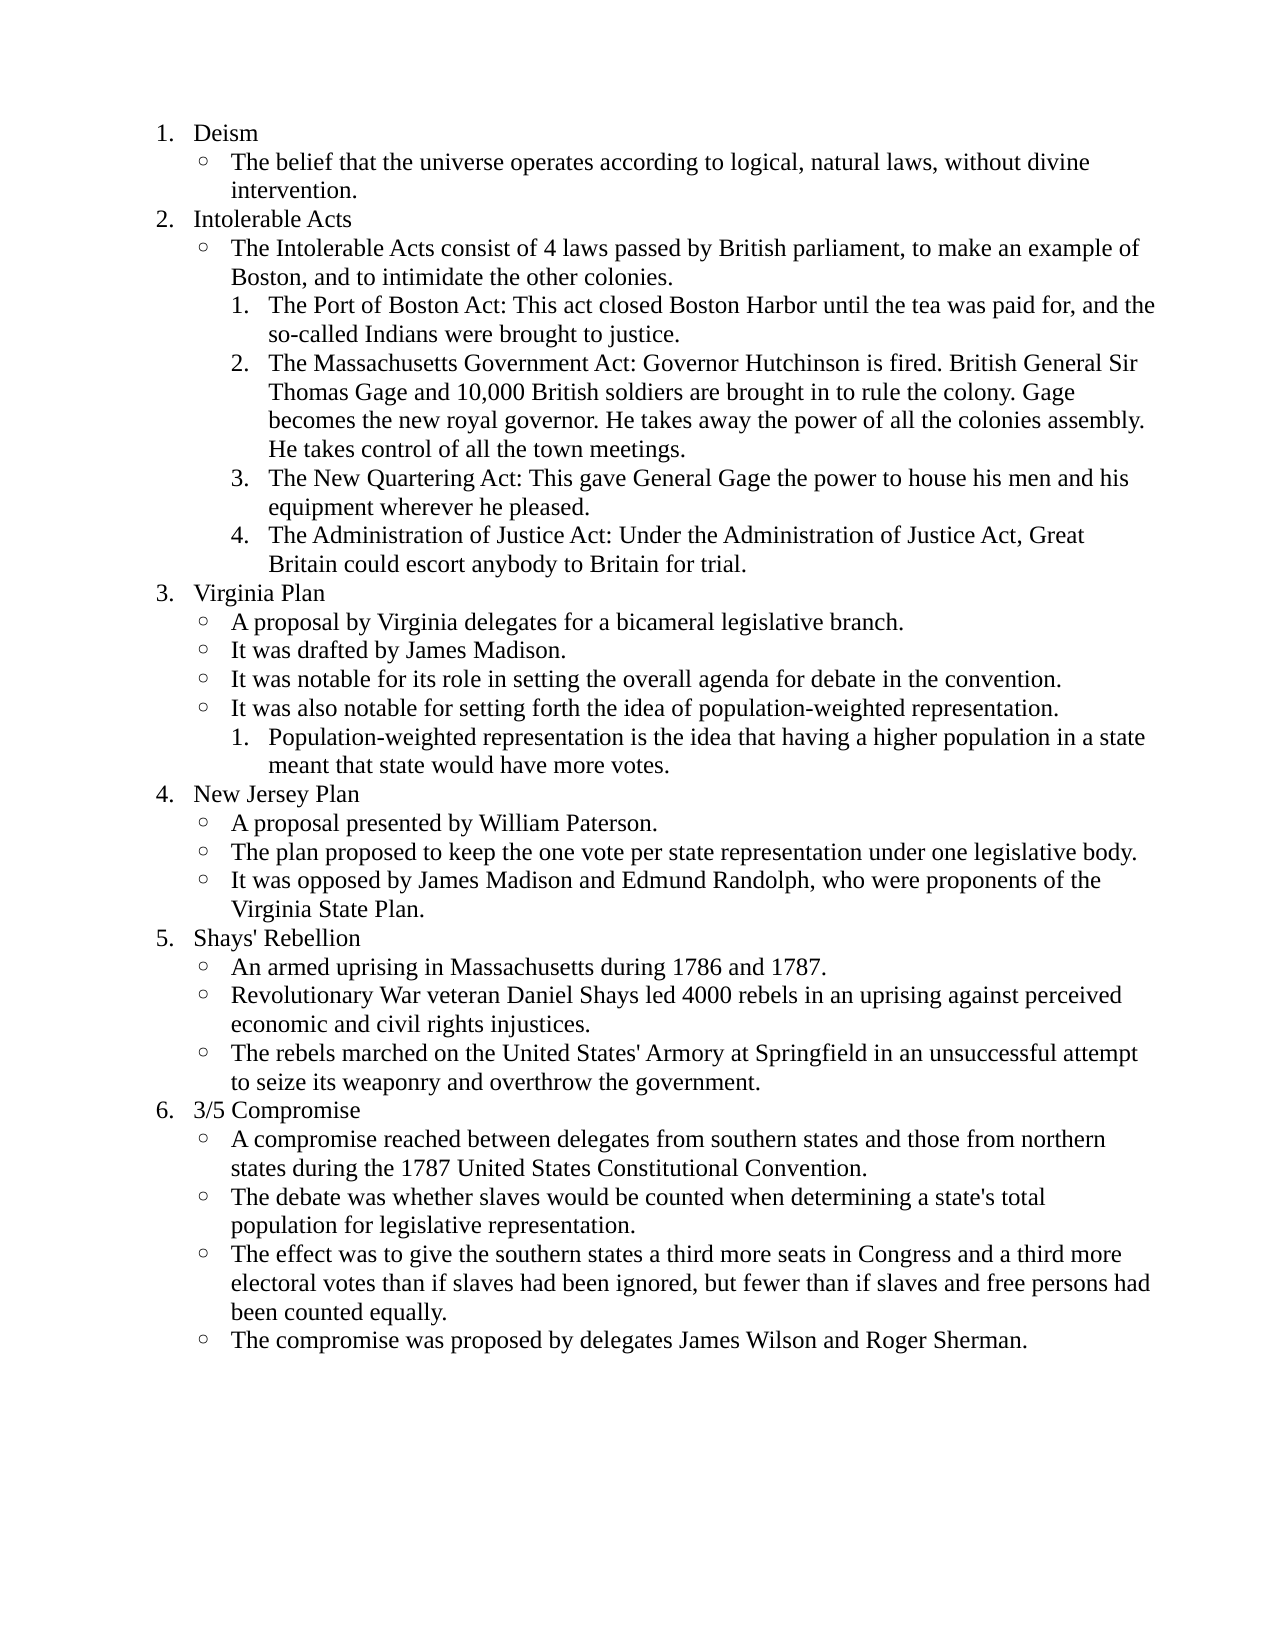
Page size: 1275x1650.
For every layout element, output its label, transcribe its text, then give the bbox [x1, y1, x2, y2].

list It was drafted by James Madison. [193, 636, 1157, 664]
list It was also notable for setting forth the idea of population-weighted representation. [193, 693, 1157, 722]
list The New Quartering Act: This gave General Gage the power to house his men and his equipment wherever he pleased. [231, 463, 1157, 521]
list Virginia Plan [156, 578, 1157, 607]
list The Intolerable Acts consist of 4 laws passed by British parliament, to make an example of Boston, and to intimidate the other colonies. [193, 233, 1157, 291]
list 3/5 Compromise [156, 1096, 1157, 1124]
list The effect was to give the southern states a third more seats in Congress and a third more electoral votes than if slaves had been ignored, but fewer than if slaves and free persons had been counted equally. [193, 1239, 1157, 1326]
list It was opposed by James Madison and Edmund Randolph, who were proponents of the Virginia State Plan. [193, 866, 1157, 923]
list New Jersey Plan [156, 779, 1157, 808]
list An armed uprising in Massachusetts during 1786 and 1787. [193, 952, 1157, 981]
list A proposal presented by William Paterson. [193, 808, 1157, 837]
list The compromise was proposed by delegates James Wilson and Roger Sherman. [193, 1326, 1157, 1354]
list It was notable for its role in setting the overall agenda for debate in the convention. [193, 664, 1157, 693]
list The debate was whether slaves would be counted when determining a state's total population for legislative representation. [193, 1182, 1157, 1239]
list The plan proposed to keep the one vote per state representation under one legislative body. [193, 837, 1157, 866]
list Shays' Rebellion [156, 923, 1157, 952]
list Population-weighted representation is the idea that having a higher population in a state meant that state would have more votes. [231, 722, 1157, 779]
list The Massachusetts Government Act: Governor Hutchinson is fired. British General Sir Thomas Gage and 10,000 British soldiers are brought in to rule the colony. Gage becomes the new royal governor. He takes away the power of all the colonies assembly. He takes control of all the town meetings. [231, 348, 1157, 463]
list Deism [156, 118, 1157, 147]
list A compromise reached between delegates from southern states and those from northern states during the 1787 United States Constitutional Convention. [193, 1124, 1157, 1182]
list Intolerable Acts [156, 204, 1157, 233]
list The rebels marched on the United States' Armory at Springfield in an unsuccessful attempt to seize its weaponry and overthrow the government. [193, 1038, 1157, 1096]
list The Port of Boston Act: This act closed Boston Harbor until the tea was paid for, and the so-called Indians were brought to justice. [231, 291, 1157, 348]
list Revolutionary War veteran Daniel Shays led 4000 rebels in an uprising against perceived economic and civil rights injustices. [193, 981, 1157, 1038]
list The Administration of Justice Act: Under the Administration of Justice Act, Great Britain could escort anybody to Britain for trial. [231, 521, 1157, 578]
list A proposal by Virginia delegates for a bicameral legislative branch. [193, 607, 1157, 636]
list The belief that the universe operates according to logical, natural laws, without divine intervention. [193, 147, 1157, 204]
